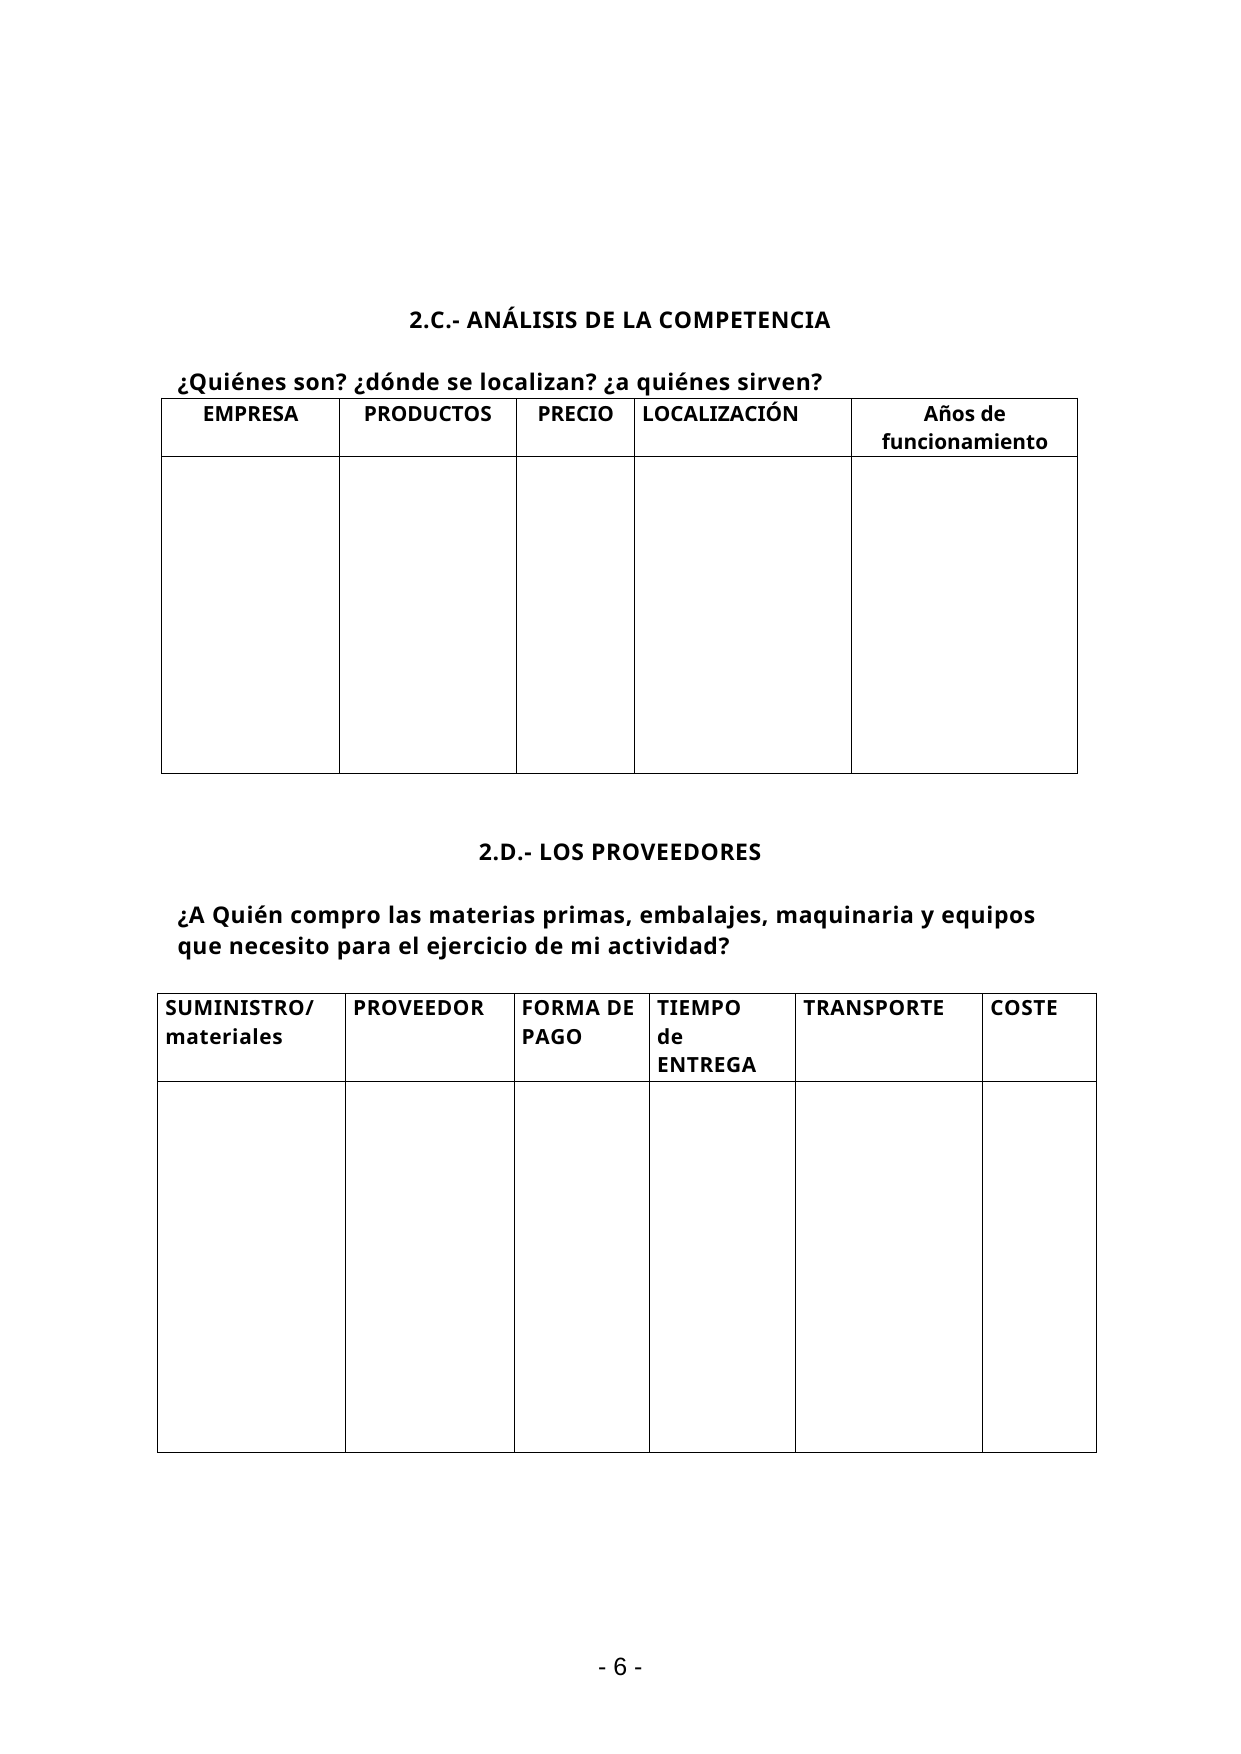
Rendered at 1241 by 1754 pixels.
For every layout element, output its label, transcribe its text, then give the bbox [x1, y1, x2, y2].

table_cell [635, 457, 851, 513]
table_cell [158, 1082, 345, 1452]
text ¿Quiénes son? ¿dónde se localizan? ¿a quiénes sirven? [177, 366, 1063, 398]
table_cell [162, 457, 339, 513]
table_cell [162, 570, 339, 628]
table_header LOCALIZACIÓN [635, 399, 851, 456]
table_cell [852, 701, 1077, 773]
table_cell [517, 513, 634, 570]
table_cell [515, 1082, 649, 1452]
table_cell [340, 628, 516, 701]
table_header PROVEEDOR [346, 994, 514, 1081]
table_header SUMINISTRO/materiales [158, 994, 345, 1081]
table_cell [635, 570, 851, 628]
table_cell [346, 1082, 514, 1452]
table_cell [162, 513, 339, 570]
table_header PRODUCTOS [340, 399, 516, 456]
table_cell [517, 628, 634, 701]
table_cell [340, 701, 516, 773]
table_header TIEMPO de ENTREGA [650, 994, 795, 1081]
table_header PRECIO [517, 399, 634, 456]
table_cell [162, 701, 339, 773]
table_header EMPRESA [162, 399, 339, 456]
table_header COSTE [983, 994, 1096, 1081]
table_cell [340, 513, 516, 570]
table_cell [517, 570, 634, 628]
table_cell [635, 628, 851, 701]
table_cell [162, 628, 339, 701]
table_cell [635, 513, 851, 570]
table_cell [983, 1082, 1096, 1452]
table_cell [635, 701, 851, 773]
table_cell [852, 513, 1077, 570]
table_cell [340, 570, 516, 628]
text ¿A Quién compro las materias primas, embalajes, maquinaria y equipos que necesito para el ejercicio de mi actividad? [177, 899, 1063, 961]
table_cell [852, 570, 1077, 628]
table_cell [340, 457, 516, 513]
table_header Años de funcionamiento [852, 399, 1077, 456]
table_cell [517, 701, 634, 773]
table_cell [852, 457, 1077, 513]
text 2.D.- LOS PROVEEDORES [177, 836, 1063, 867]
table_cell [852, 628, 1077, 701]
table_cell [650, 1082, 795, 1452]
text 2.C.- ANÁLISIS DE LA COMPETENCIA [177, 304, 1063, 335]
table_header FORMA DE PAGO [515, 994, 649, 1081]
table_cell [517, 457, 634, 513]
table_cell [796, 1082, 982, 1452]
table_header TRANSPORTE [796, 994, 982, 1081]
